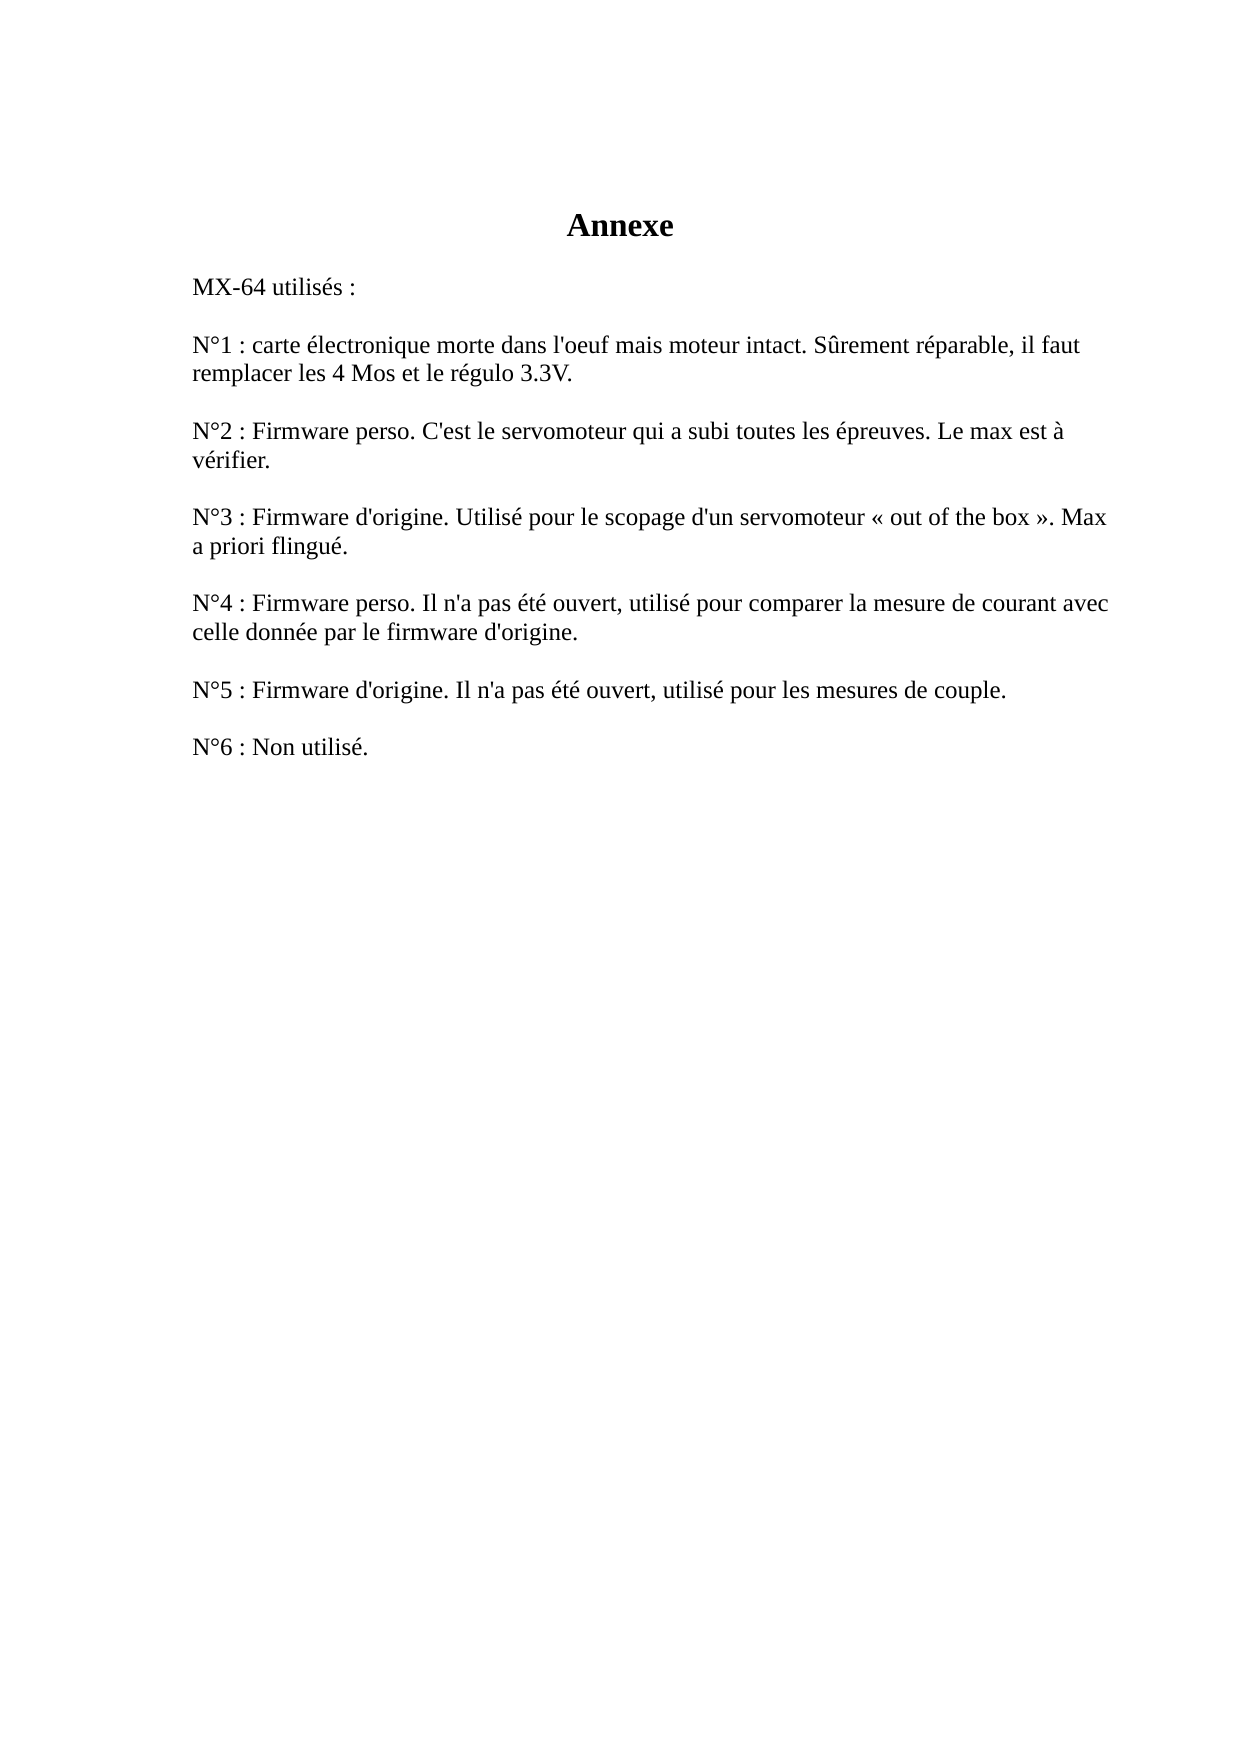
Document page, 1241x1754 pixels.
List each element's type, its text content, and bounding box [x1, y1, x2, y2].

text N°1 : carte électronique morte dans l'oeuf mais moteur intact. Sûrement réparable, il faut remplacer les 4 Mos et le régulo 3.3V. N°2 : Firmware perso. C'est le servomoteur qui a subi toutes les épreuves. Le max est à vérifier. [192, 330, 1122, 473]
text Annexe [118, 205, 1122, 243]
text MX-64 utilisés : [192, 272, 1122, 301]
text N°4 : Firmware perso. Il n'a pas été ouvert, utilisé pour comparer la mesure de courant avec celle donnée par le firmware d'origine. [192, 588, 1122, 646]
text N°5 : Firmware d'origine. Il n'a pas été ouvert, utilisé pour les mesures de couple. [192, 675, 1122, 703]
text N°3 : Firmware d'origine. Utilisé pour le scopage d'un servomoteur « out of the box ». Max a priori flingué. [192, 502, 1122, 560]
text N°6 : Non utilisé. [192, 732, 1122, 761]
